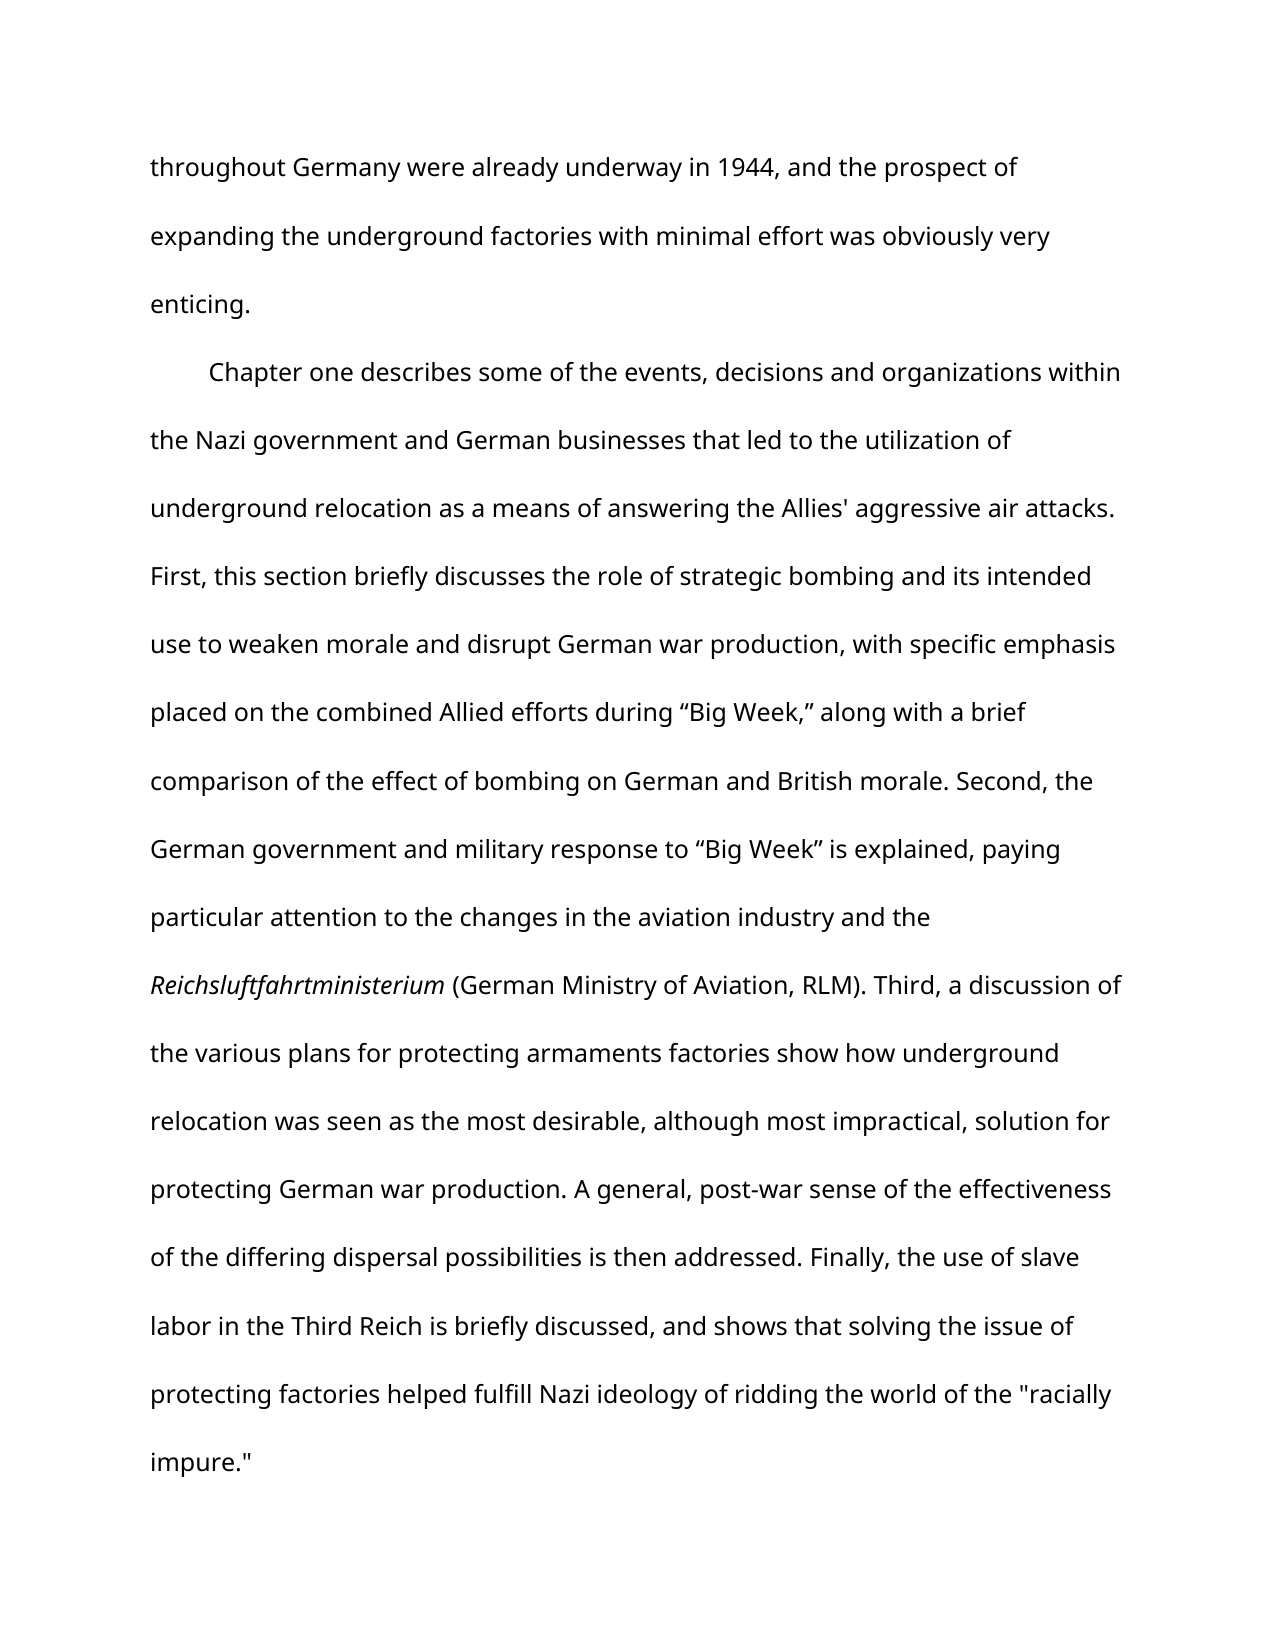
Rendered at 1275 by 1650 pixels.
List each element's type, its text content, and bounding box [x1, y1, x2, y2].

text throughout Germany were already underway in 1944, and the prospect of expanding the underground factories with minimal effort was obviously very enticing. [150, 150, 1125, 320]
text Chapter one describes some of the events, decisions and organizations within the Nazi government and German businesses that led to the utilization of underground relocation as a means of answering the Allies' aggressive air attacks. First, this section briefly discusses the role of strategic bombing and its intended use to weaken morale and disrupt German war production, with specific emphasis placed on the combined Allied efforts during “Big Week,” along with a brief comparison of the effect of bombing on German and British morale. Second, the German government and military response to “Big Week” is explained, paying particular attention to the changes in the aviation industry and the Reichsluftfahrtministerium (German Ministry of Aviation, RLM). Third, a discussion of the various plans for protecting armaments factories show how underground relocation was seen as the most desirable, although most impractical, solution for protecting German war production. A general, post-war sense of the effectiveness of the differing dispersal possibilities is then addressed. Finally, the use of slave labor in the Third Reich is briefly discussed, and shows that solving the issue of protecting factories helped fulfill Nazi ideology of ridding the world of the "racially impure." [150, 354, 1125, 1478]
